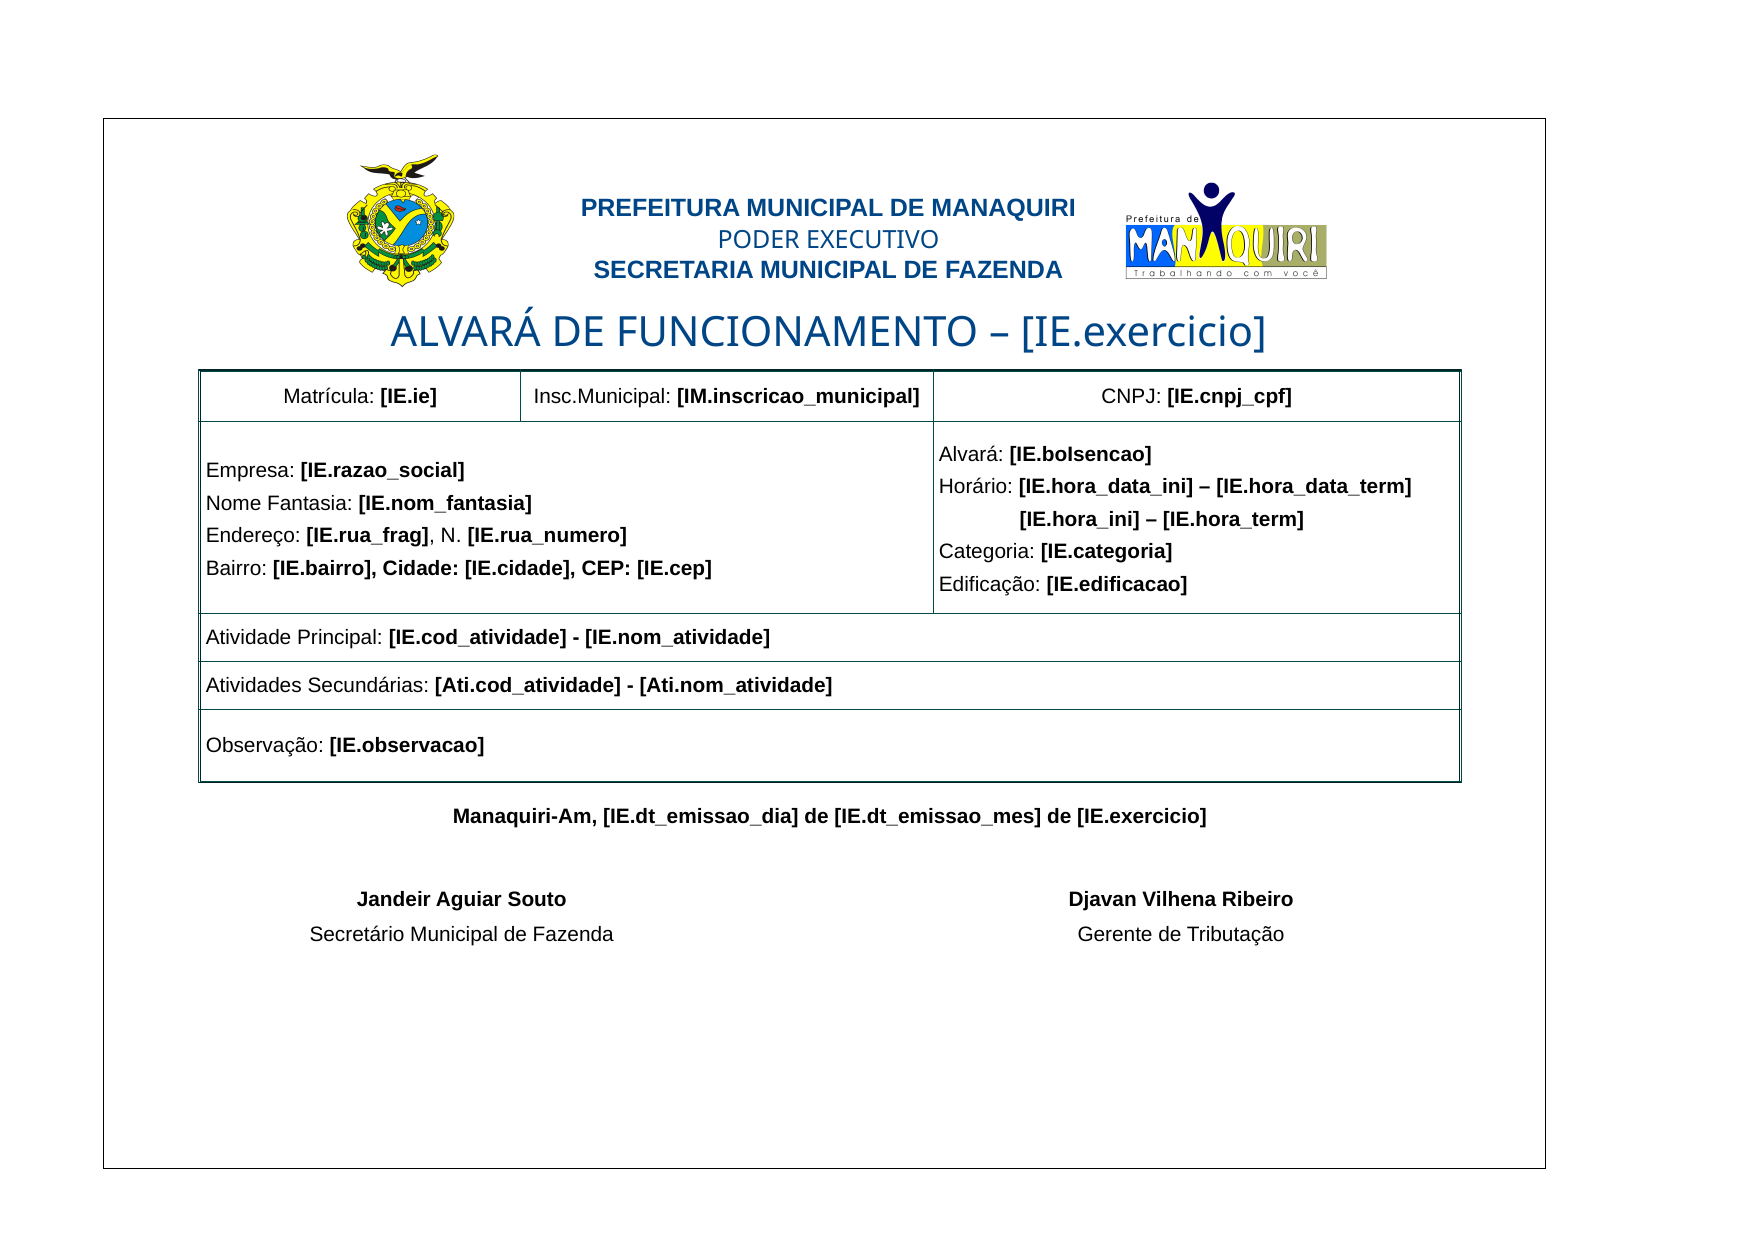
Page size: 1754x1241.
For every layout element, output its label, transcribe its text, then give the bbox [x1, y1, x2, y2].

text [1336, 255, 1458, 284]
text [1336, 221, 1458, 255]
table_cell Empresa: [IE.razao_social] Nome Fantasia: [IE.nom_fantasia] Endereço: [IE.rua_frag], N. [IE.rua_numero] Bairro: [IE.bairro], Cidade: [IE.cidade], CEP: [IE.cep] [201, 422, 933, 612]
table_cell Secretário Municipal de Fazenda [199, 916, 724, 952]
text SECRETARIA MUNICIPAL DE FAZENDA [458, 255, 1118, 284]
text [199, 192, 343, 221]
text [1336, 192, 1458, 221]
table_header [725, 881, 902, 916]
table_cell Atividades Secundárias: [Ati.cod_atividade] - [Ati.nom_atividade] [201, 662, 1459, 709]
text [199, 255, 343, 284]
text PREFEITURA MUNICIPAL DE MANAQUIRI [458, 192, 1118, 221]
table_header ALVARÁ DE FUNCIONAMENTO – [IE.exercicio] [199, 296, 1459, 364]
table_cell Atividade Principal: [IE.cod_atividade] - [IE.nom_atividade] [201, 614, 1459, 661]
text PODER EXECUTIVO [458, 221, 1118, 255]
table_header Jandeir Aguiar Souto [199, 881, 724, 916]
table_header CNPJ: [IE.cnpj_cpf] [934, 372, 1459, 421]
table_header Matrícula: [IE.ie] [201, 372, 520, 421]
table_header Djavan Vilhena Ribeiro [902, 881, 1460, 916]
table_header Manaquiri-Am, [IE.dt_emissao_dia] de [IE.dt_emissao_mes] de [IE.exercicio] [200, 798, 1460, 833]
picture [343, 149, 458, 291]
table_cell [725, 916, 902, 952]
table_cell Gerente de Tributação [902, 916, 1460, 952]
table_cell Alvará: [IE.boIsencao] Horário: [IE.hora_data_ini] – [IE.hora_data_term] [IE.hora_ini] – [IE.hora_term] Categoria: [IE.categoria] Edificação: [IE.edificacao] [934, 422, 1459, 612]
text [199, 221, 343, 255]
table_header Insc.Municipal: [IM.inscricao_municipal] [521, 372, 933, 421]
picture [1118, 179, 1336, 284]
table_cell Observação: [IE.observacao] [201, 710, 1459, 781]
